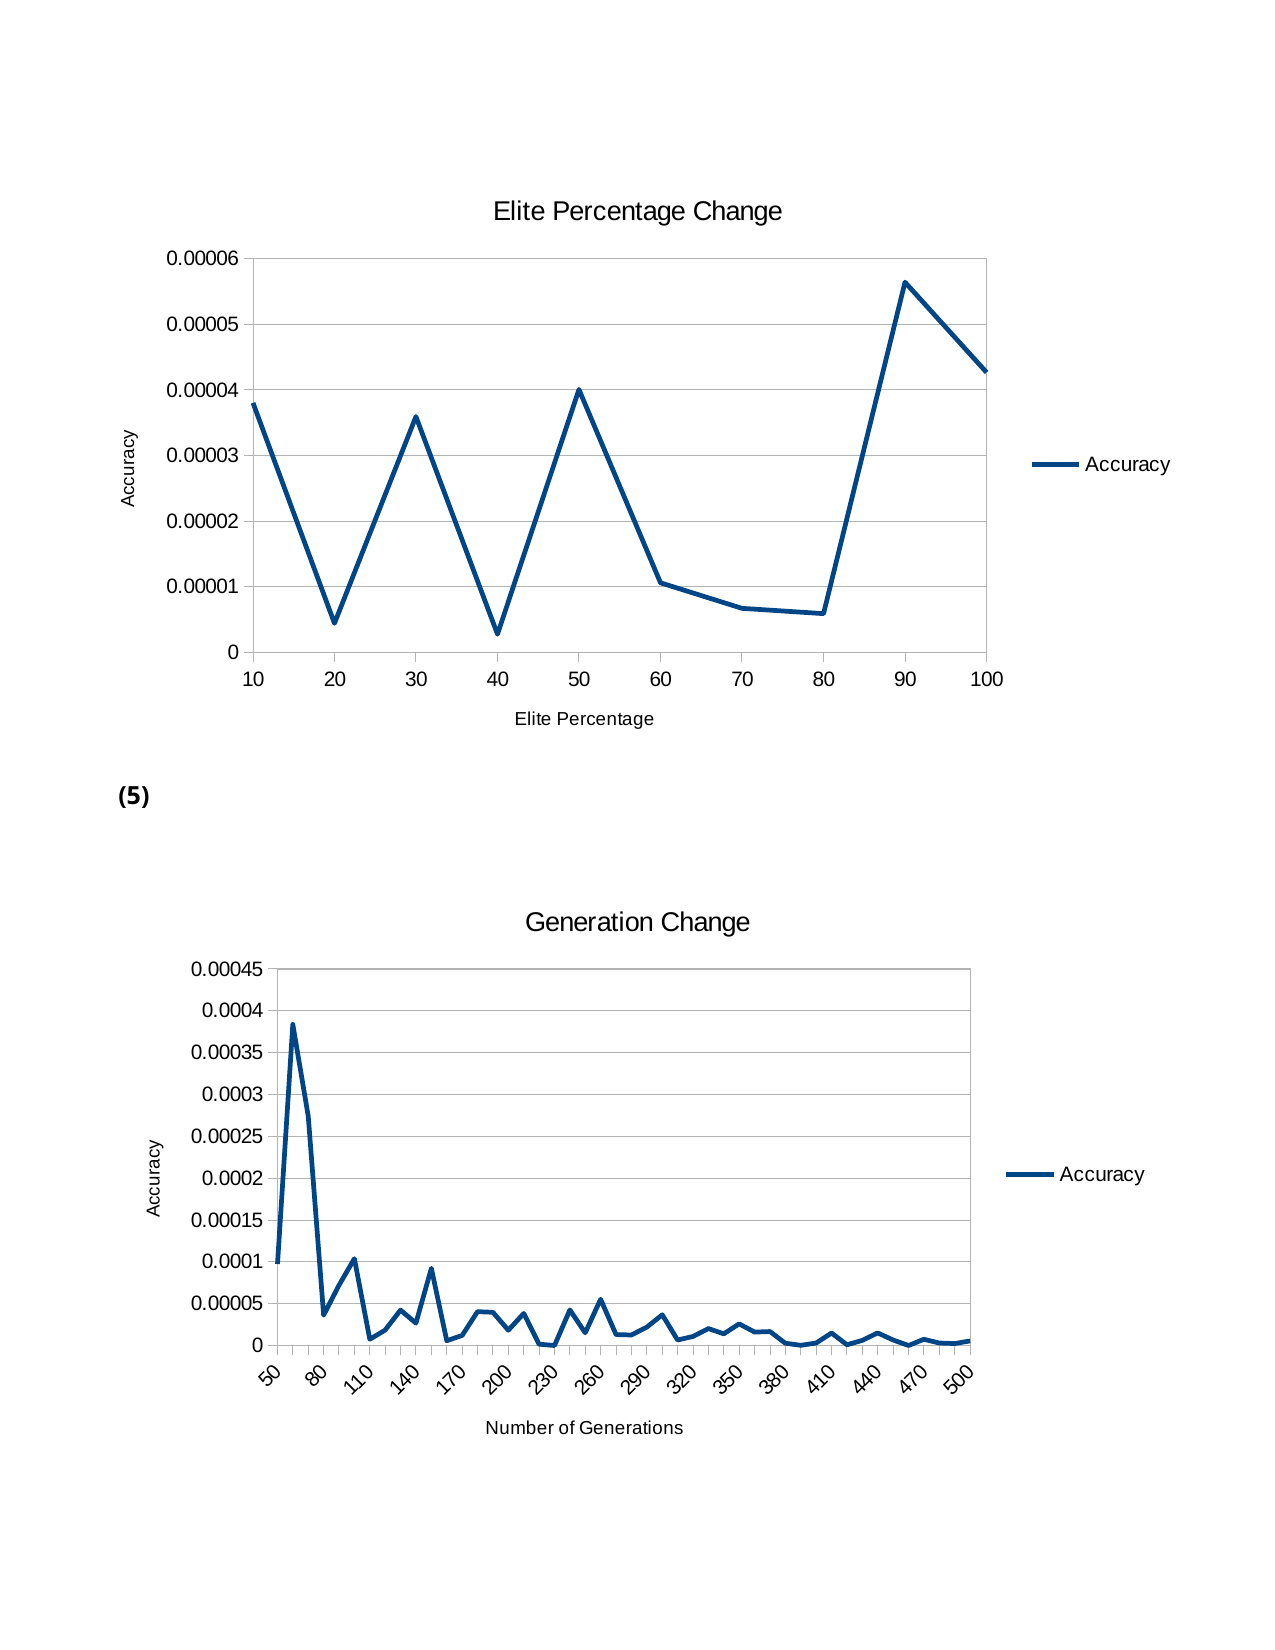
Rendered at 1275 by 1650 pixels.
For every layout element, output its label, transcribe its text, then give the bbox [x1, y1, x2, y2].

text (5) [118, 761, 1157, 812]
